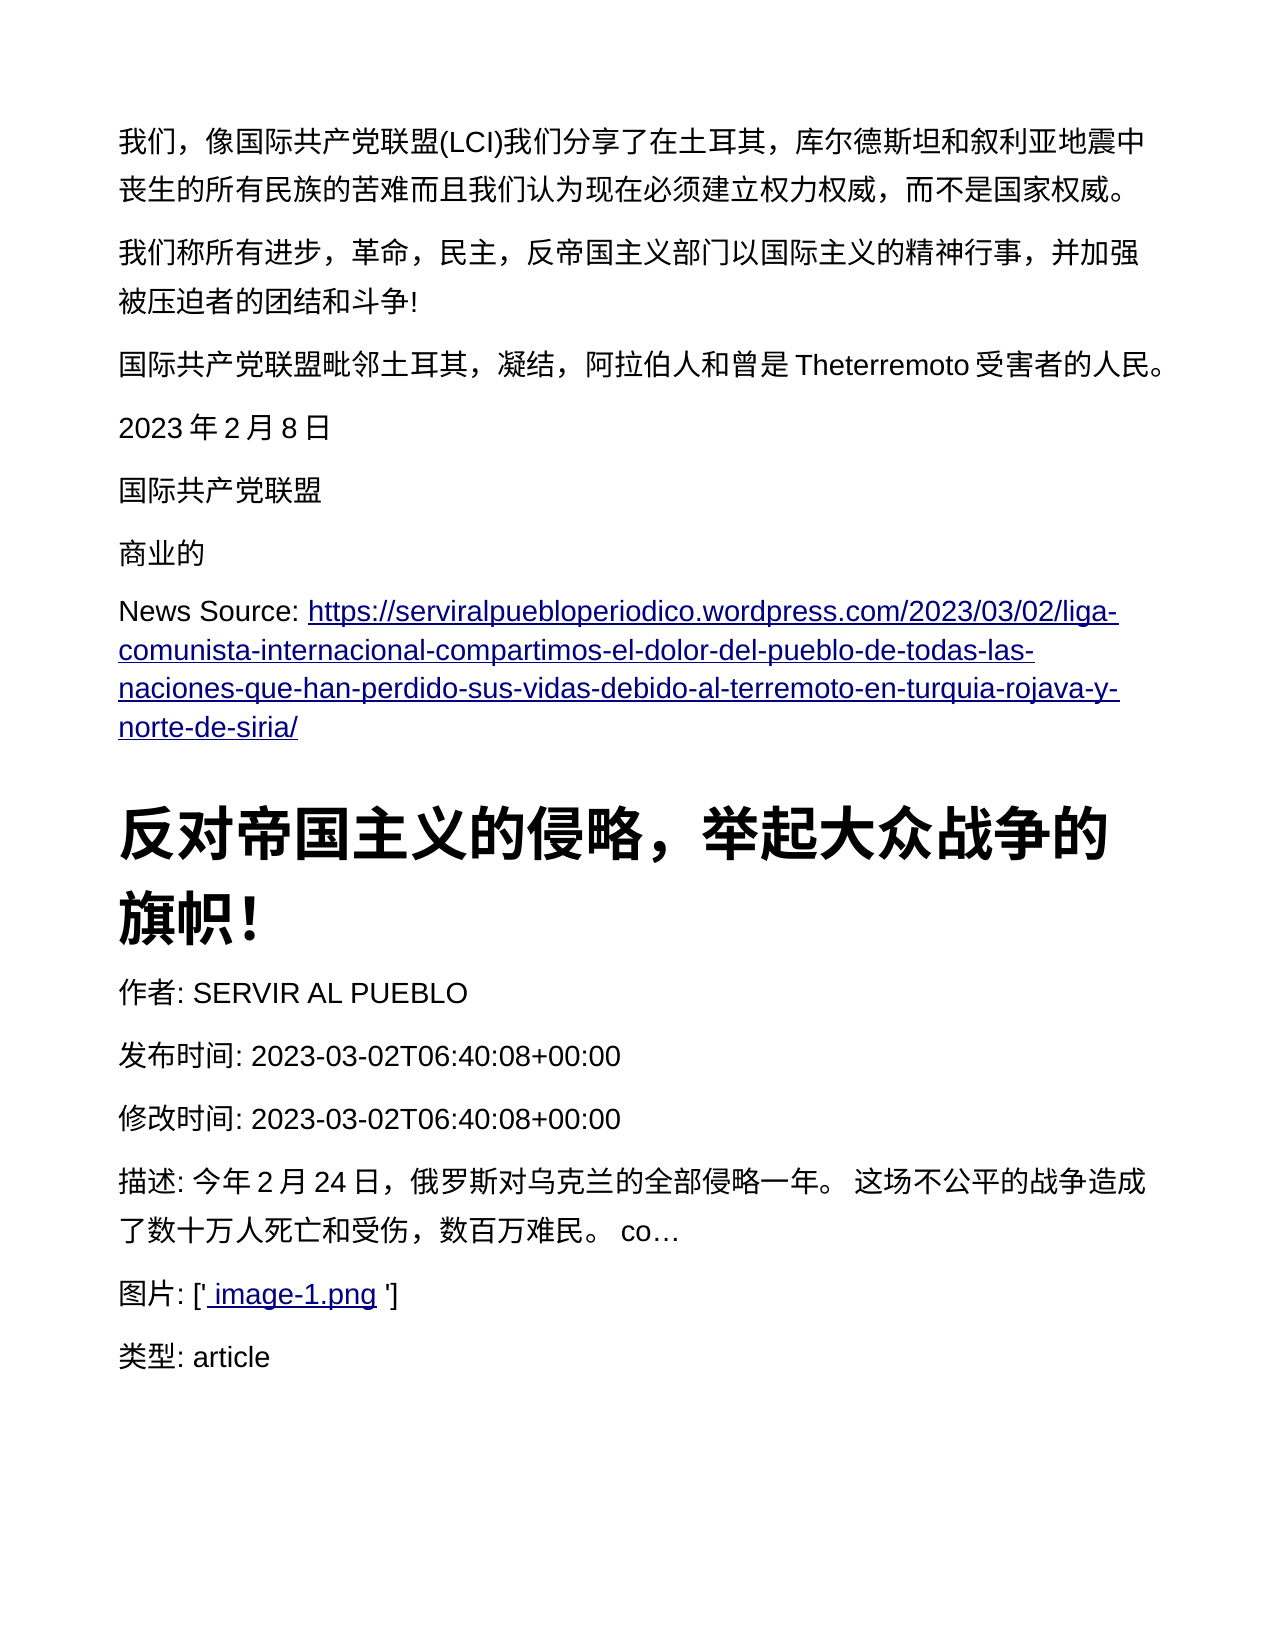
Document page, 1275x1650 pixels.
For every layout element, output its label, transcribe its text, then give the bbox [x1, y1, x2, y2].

text 国际共产党联盟 [118, 468, 1157, 510]
text 国际共产党联盟毗邻土耳其，凝结，阿拉伯人和曾是Theterremoto受害者的人民。 [118, 341, 1157, 384]
text 描述: 今年2月24日，俄罗斯对乌克兰的全部侵略一年。 这场不公平的战争造成了数十万人死亡和受伤，数百万难民。 co… [118, 1158, 1157, 1249]
text 发布时间: 2023-03-02T06:40:08+00:00 [118, 1032, 1157, 1074]
text 我们，像国际共产党联盟(LCI)我们分享了在土耳其，库尔德斯坦和叙利亚地震中丧生的所有民族的苦难而且我们认为现在必须建立权力权威，而不是国家权威。 [118, 118, 1157, 209]
text 作者: SERVIR AL PUEBLO [118, 969, 1157, 1011]
text 修改时间: 2023-03-02T06:40:08+00:00 [118, 1095, 1157, 1138]
subtitle 反对帝国主义的侵略，举起大众战争的旗帜！ [118, 788, 1157, 957]
text 商业的 [118, 531, 1157, 573]
text 类型: article [118, 1333, 1157, 1376]
text 我们称所有进步，革命，民主，反帝国主义部门以国际主义的精神行事，并加强被压迫者的团结和斗争! [118, 230, 1157, 321]
text 2023年2月8日 [118, 404, 1157, 447]
text News Source: https://serviralpuebloperiodico.wordpress.com/2023/03/02/liga-comunista-internacional-compartimos-el-dolor-del-pueblo-de-todas-las-naciones-que-han-perdido-sus-vidas-debido-al-terremoto-en-turquia-rojava-y-norte-de-siria/ [118, 594, 1157, 743]
text 图片: [' image-1.png '] [118, 1270, 1157, 1312]
